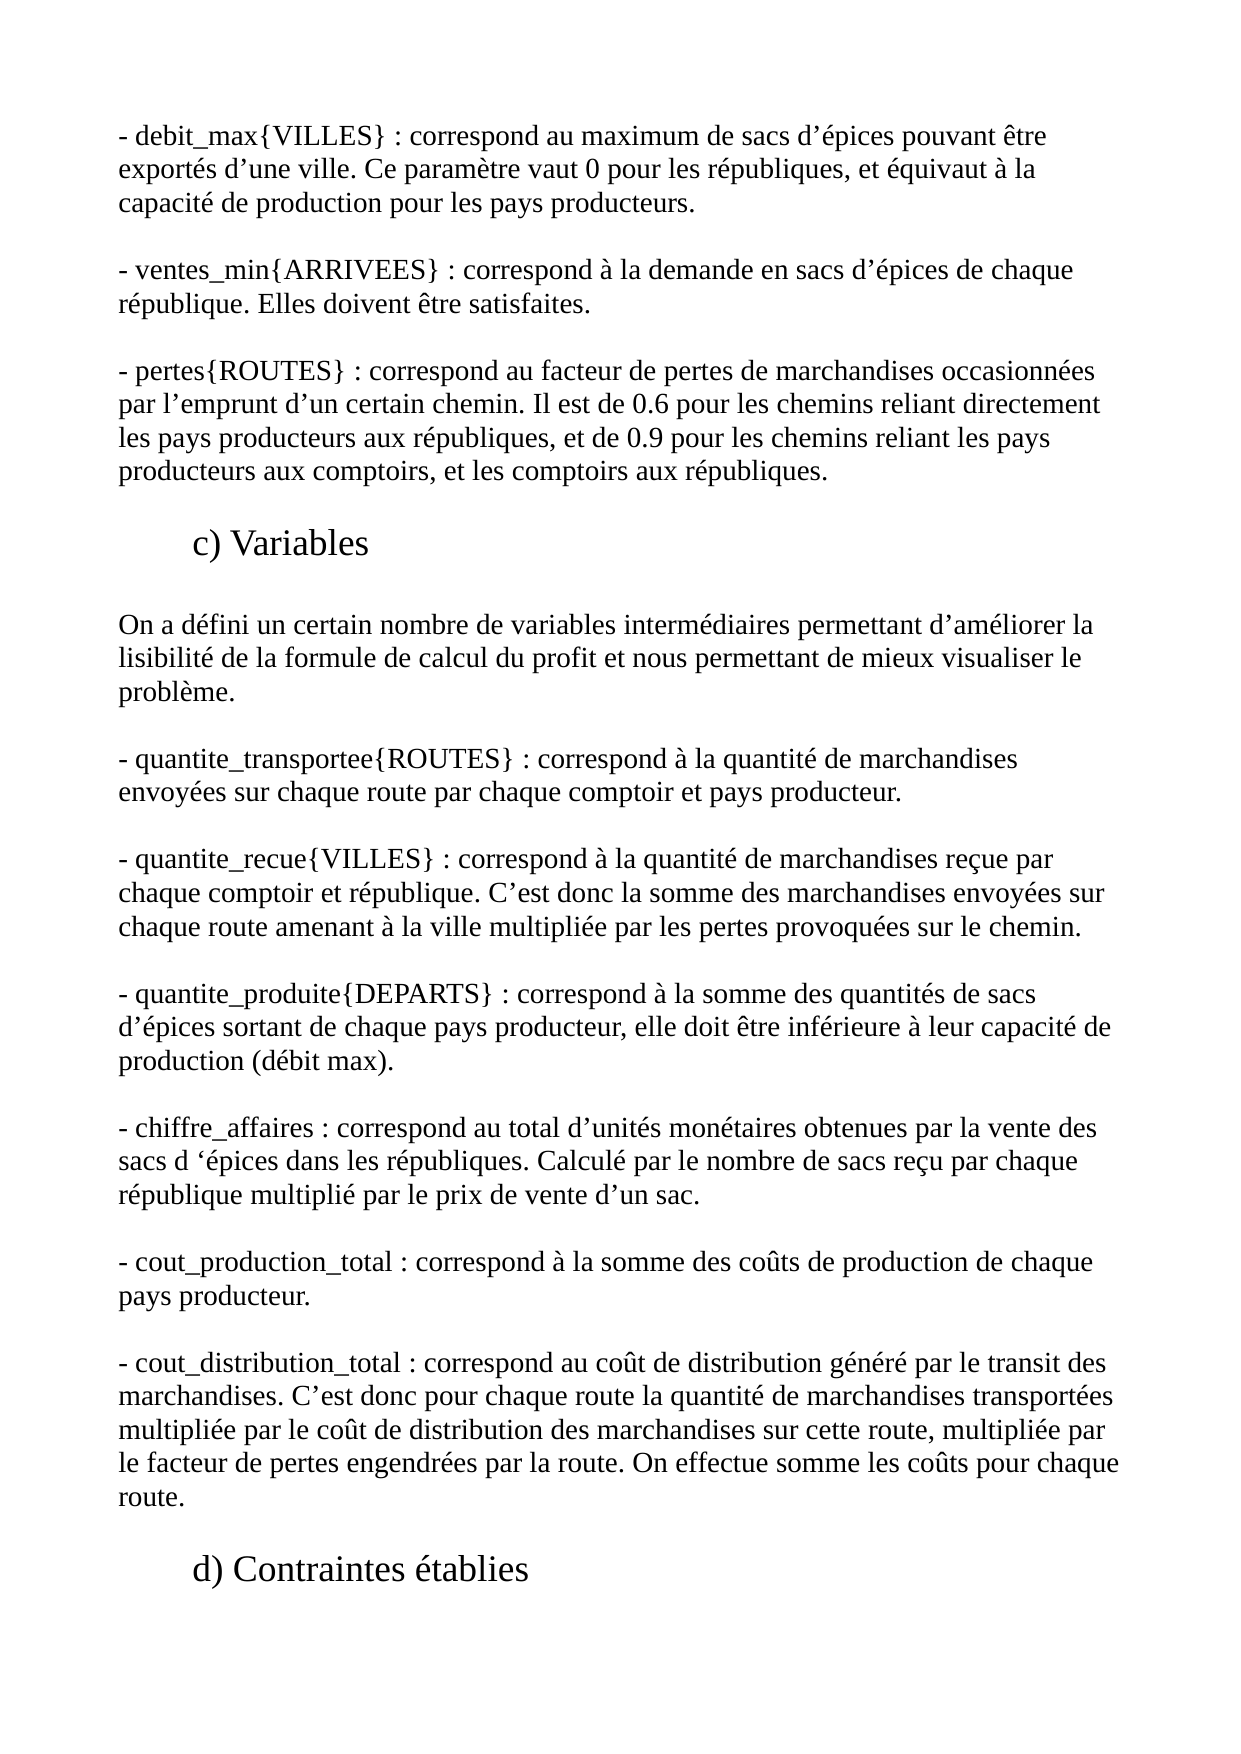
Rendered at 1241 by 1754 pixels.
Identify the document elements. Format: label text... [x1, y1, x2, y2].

text - ventes_min{ARRIVEES} : correspond à la demande en sacs d’épices de chaque république. Elles doivent être satisfaites. [118, 252, 1122, 319]
text - cout_distribution_total : correspond au coût de distribution généré par le transit des marchandises. C’est donc pour chaque route la quantité de marchandises transportées multipliée par le coût de distribution des marchandises sur cette route, multipliée par le facteur de pertes engendrées par la route. On effectue somme les coûts pour chaque route. [118, 1345, 1122, 1512]
text On a défini un certain nombre de variables intermédiaires permettant d’améliorer la lisibilité de la formule de calcul du profit et nous permettant de mieux visualiser le problème. [118, 607, 1122, 707]
text c) Variables [118, 521, 1122, 564]
text - debit_max{VILLES} : correspond au maximum de sacs d’épices pouvant être exportés d’une ville. Ce paramètre vaut 0 pour les républiques, et équivaut à la capacité de production pour les pays producteurs. [118, 118, 1122, 219]
text d) Contraintes établies [118, 1546, 1122, 1589]
text - pertes{ROUTES} : correspond au facteur de pertes de marchandises occasionnées par l’emprunt d’un certain chemin. Il est de 0.6 pour les chemins reliant directement les pays producteurs aux républiques, et de 0.9 pour les chemins reliant les pays producteurs aux comptoirs, et les comptoirs aux républiques. [118, 353, 1122, 487]
text - chiffre_affaires : correspond au total d’unités monétaires obtenues par la vente des sacs d ‘épices dans les républiques. Calculé par le nombre de sacs reçu par chaque république multiplié par le prix de vente d’un sac. [118, 1110, 1122, 1211]
text - quantite_transportee{ROUTES} : correspond à la quantité de marchandises envoyées sur chaque route par chaque comptoir et pays producteur. [118, 741, 1122, 808]
text - cout_production_total : correspond à la somme des coûts de production de chaque pays producteur. [118, 1244, 1122, 1311]
text - quantite_recue{VILLES} : correspond à la quantité de marchandises reçue par chaque comptoir et république. C’est donc la somme des marchandises envoyées sur chaque route amenant à la ville multipliée par les pertes provoquées sur le chemin. [118, 842, 1122, 942]
text - quantite_produite{DEPARTS} : correspond à la somme des quantités de sacs d’épices sortant de chaque pays producteur, elle doit être inférieure à leur capacité de production (débit max). [118, 976, 1122, 1076]
